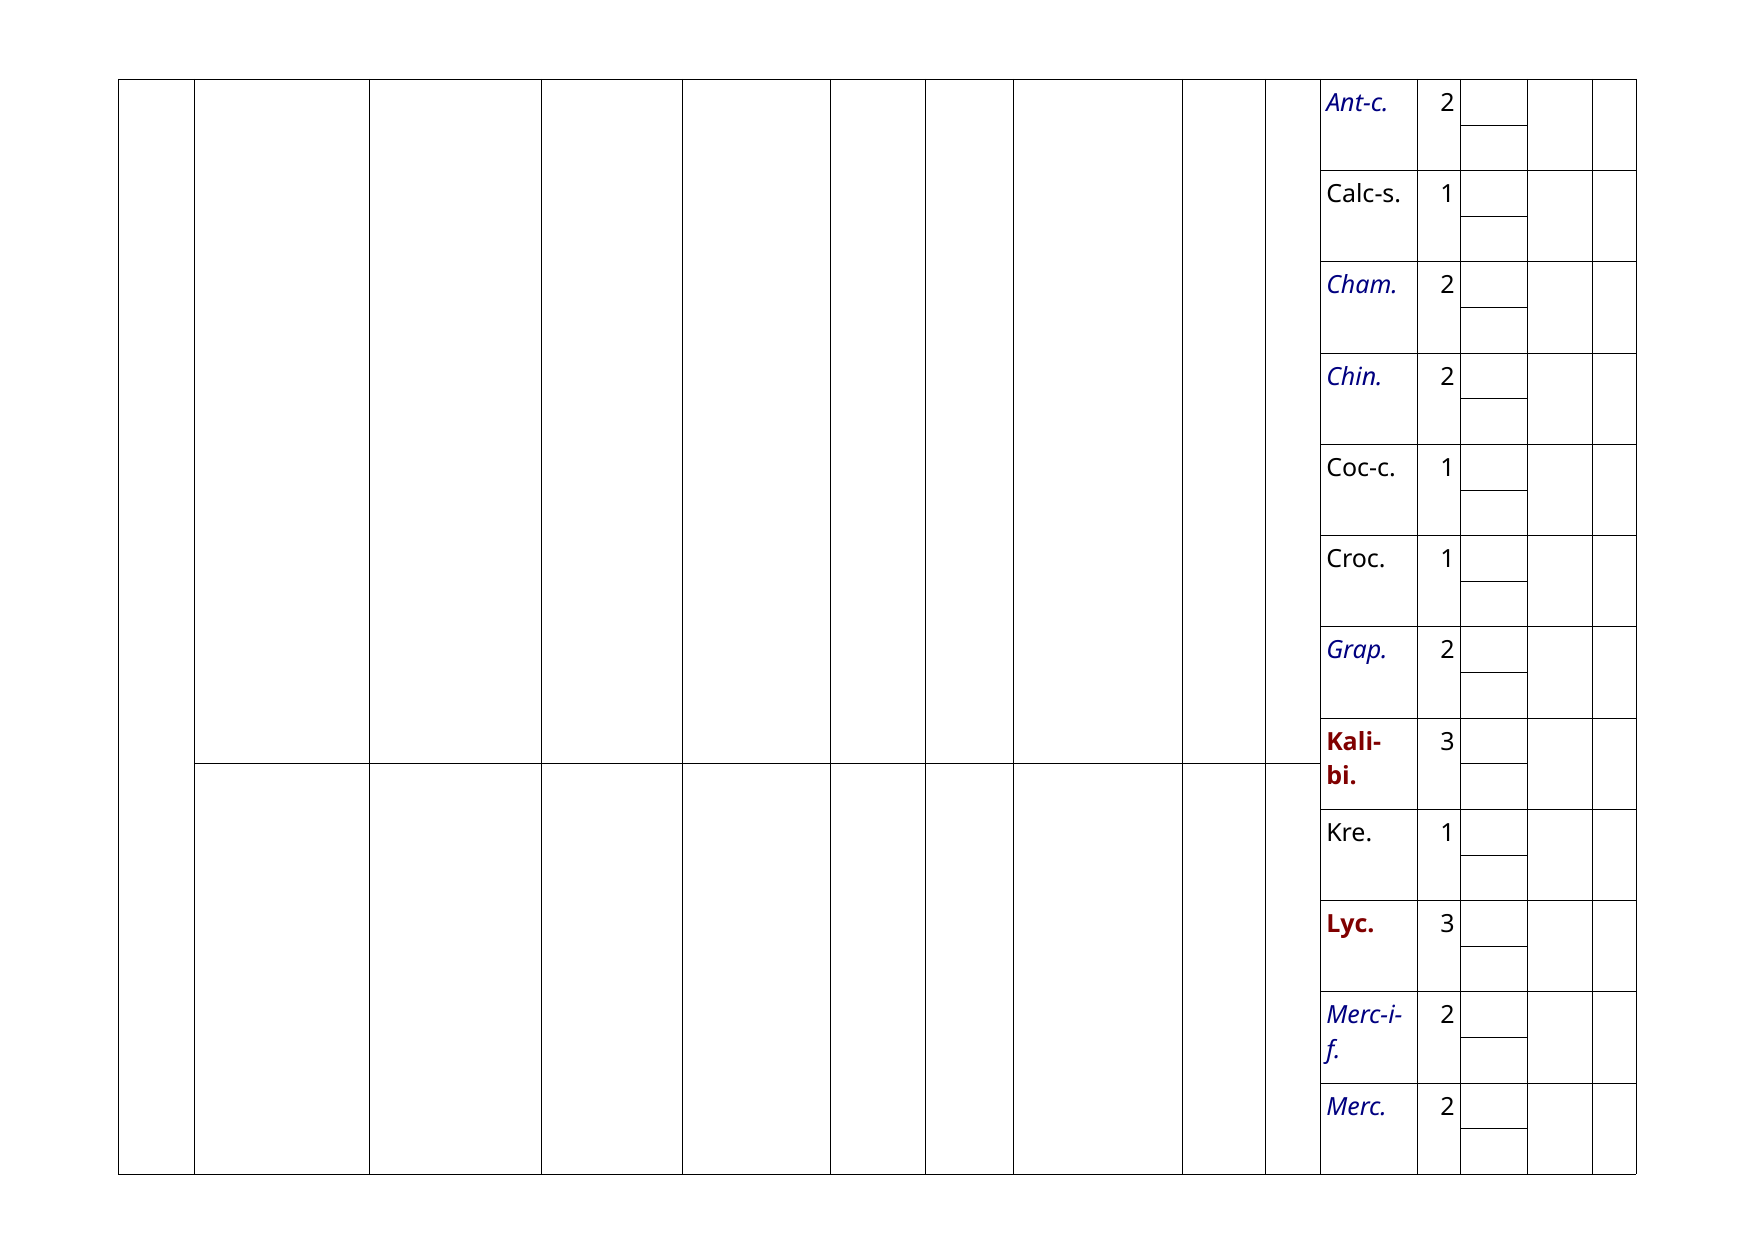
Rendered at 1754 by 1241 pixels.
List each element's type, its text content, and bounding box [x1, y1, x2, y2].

table_cell [1528, 445, 1592, 535]
table_cell [370, 80, 541, 763]
table_cell 1 [1418, 810, 1460, 900]
table_cell [1461, 673, 1527, 718]
table_cell 3 [1418, 901, 1460, 991]
table_cell [1528, 810, 1592, 900]
table_cell [683, 764, 830, 1174]
table_cell [831, 80, 925, 763]
table_cell 2 [1418, 992, 1460, 1083]
table_cell [1461, 992, 1527, 1037]
table_cell [1014, 764, 1182, 1174]
table_cell [1014, 80, 1182, 763]
table_cell 2 [1418, 262, 1460, 353]
table_cell Chin. [1321, 354, 1417, 444]
table_cell Kre. [1321, 810, 1417, 900]
table_cell 1 [1418, 536, 1460, 626]
table_cell [1528, 627, 1592, 718]
table_cell [1183, 80, 1265, 763]
table_cell [1461, 354, 1527, 398]
table_cell Calc-s. [1321, 171, 1417, 261]
table_cell [1593, 627, 1636, 718]
table_cell [1461, 536, 1527, 581]
table_cell Cham. [1321, 262, 1417, 353]
table_cell [1461, 217, 1527, 261]
table_cell [1528, 80, 1592, 170]
table_cell [1593, 1084, 1636, 1174]
table_cell [1528, 992, 1592, 1083]
table_cell 2 [1418, 354, 1460, 444]
table_cell [1461, 947, 1527, 991]
table_cell [1461, 1129, 1527, 1174]
table_cell [1593, 901, 1636, 991]
table_cell [370, 764, 541, 1174]
table_cell [1528, 1084, 1592, 1174]
table_cell [1461, 627, 1527, 672]
table_cell [1266, 80, 1320, 763]
table_cell [195, 80, 369, 763]
table_cell [1461, 719, 1527, 763]
table_cell 1 [1418, 445, 1460, 535]
table_cell [1528, 354, 1592, 444]
table_cell [1593, 80, 1636, 170]
table_cell [1593, 171, 1636, 261]
table_cell [1461, 445, 1527, 489]
table_cell [1593, 810, 1636, 900]
table_cell [1593, 992, 1636, 1083]
table_cell [1593, 536, 1636, 626]
table_cell [1461, 901, 1527, 946]
table_cell [1461, 126, 1527, 170]
table_cell [1461, 399, 1527, 444]
table_cell Lyc. [1321, 901, 1417, 991]
table_cell [1461, 171, 1527, 216]
table_cell Merc. [1321, 1084, 1417, 1174]
table_cell [926, 764, 1013, 1174]
table_cell [1593, 354, 1636, 444]
table_cell [1461, 491, 1527, 535]
table_cell [1528, 171, 1592, 261]
table_cell [1461, 262, 1527, 307]
table_cell [1461, 308, 1527, 353]
table_cell [1528, 719, 1592, 809]
table_cell [1593, 719, 1636, 809]
table_cell Grap. [1321, 627, 1417, 718]
table_cell Kali-bi. [1321, 719, 1417, 809]
table_cell [1461, 80, 1527, 124]
table_cell 2 [1418, 80, 1460, 170]
table_cell [1528, 536, 1592, 626]
table_cell 2 [1418, 1084, 1460, 1174]
table_cell [542, 80, 682, 763]
table_cell [1461, 582, 1527, 626]
table_cell [926, 80, 1013, 763]
table_cell [1461, 856, 1527, 900]
table_cell Coc-c. [1321, 445, 1417, 535]
table_cell [683, 80, 830, 763]
table_cell [1183, 764, 1265, 1174]
table_cell 1 [1418, 171, 1460, 261]
table_cell 2 [1418, 627, 1460, 718]
table_cell [1593, 445, 1636, 535]
table_cell [1461, 1084, 1527, 1128]
table_cell [1461, 764, 1527, 809]
table_cell Croc. [1321, 536, 1417, 626]
table_cell [1528, 262, 1592, 353]
table_cell [119, 80, 194, 1174]
table_cell Merc-i-f. [1321, 992, 1417, 1083]
table_cell [831, 764, 925, 1174]
table_cell [1528, 901, 1592, 991]
table_cell [195, 764, 369, 1174]
table_cell [1461, 810, 1527, 854]
table_cell Ant-c. [1321, 80, 1417, 170]
table_cell [1266, 764, 1320, 1174]
table_cell [1461, 1038, 1527, 1083]
table_cell 3 [1418, 719, 1460, 809]
table_cell [1593, 262, 1636, 353]
table_cell [542, 764, 682, 1174]
